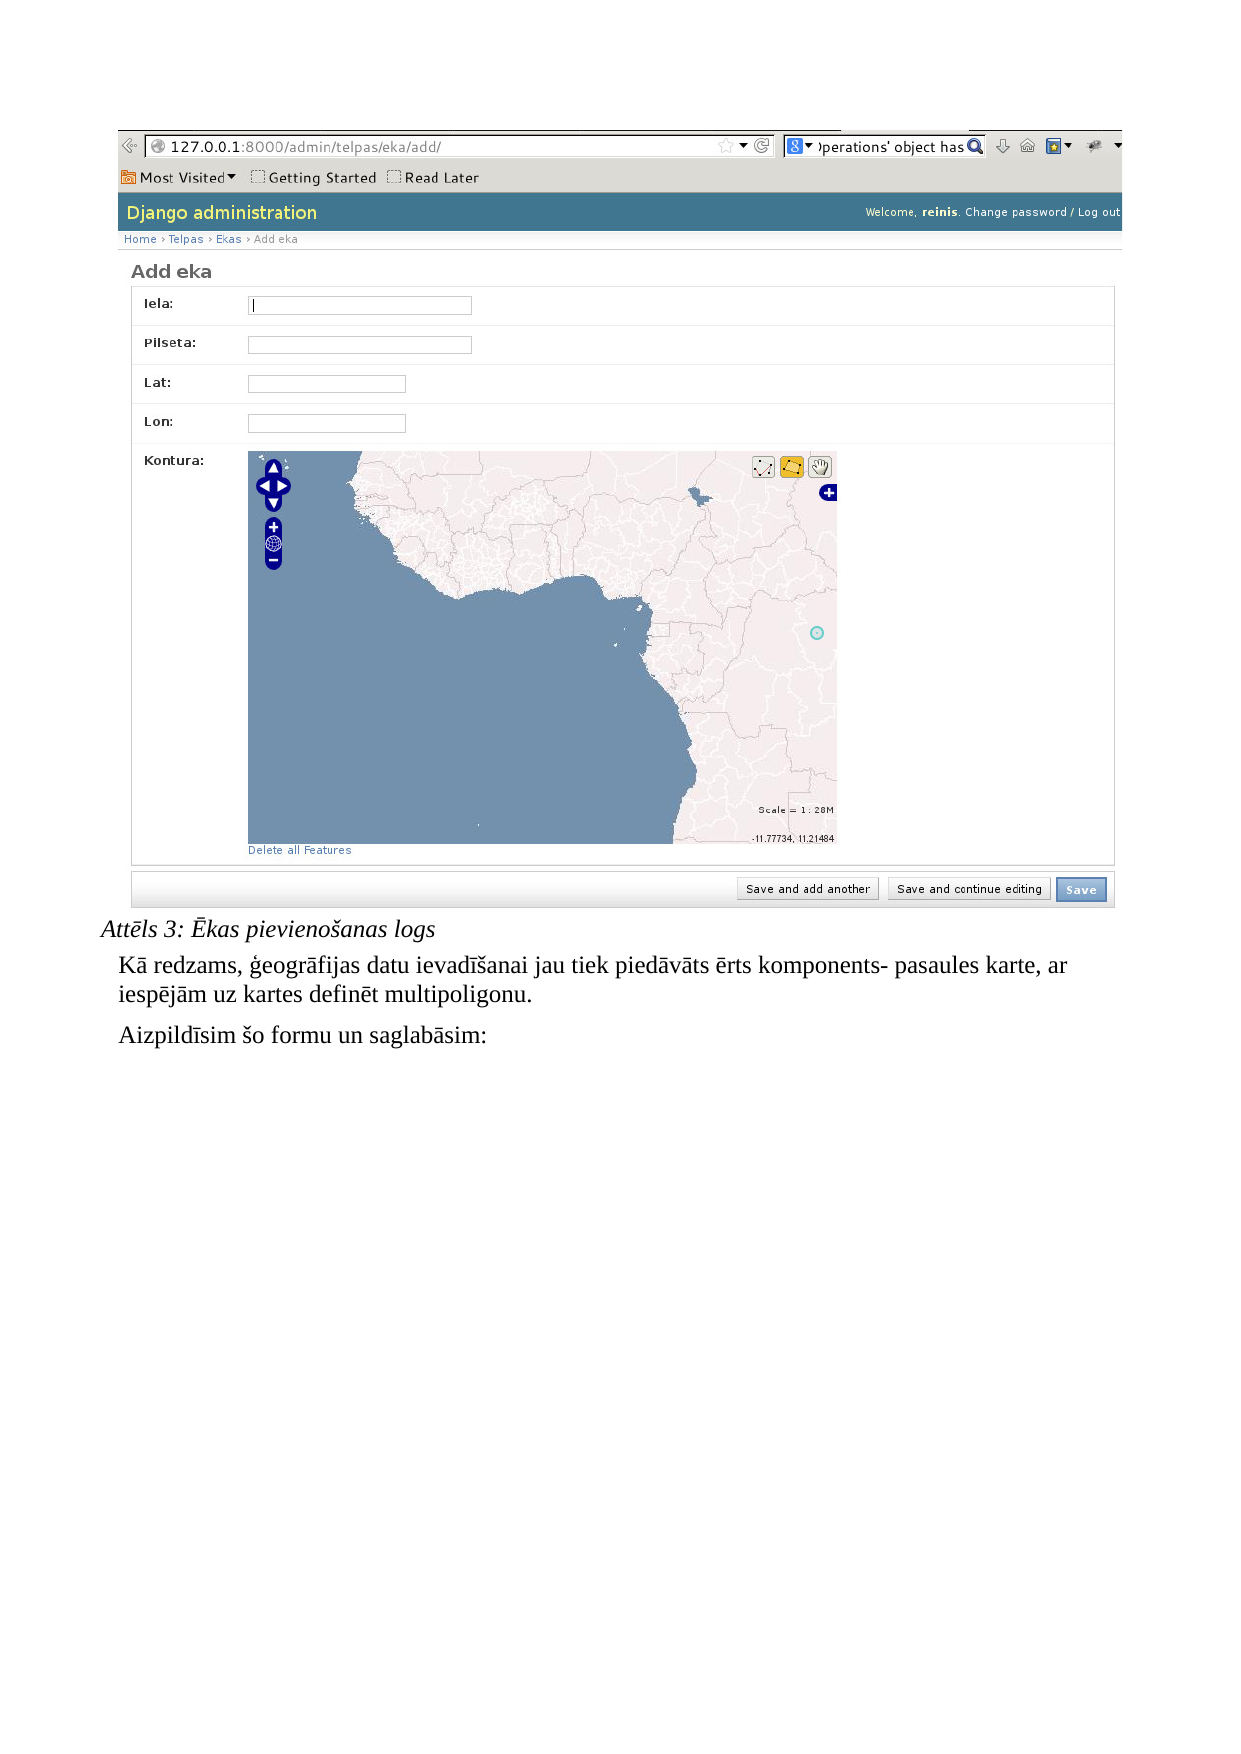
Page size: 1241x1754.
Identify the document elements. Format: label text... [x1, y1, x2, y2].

text Attēls 3: Ēkas pievienošanas logs [101, 131, 1139, 943]
text Kā redzams, ģeogrāfijas datu ievadīšanai jau tiek piedāvāts ērts komponents- pasaules karte, ar iespējām uz kartes definēt multipoligonu. [118, 951, 1122, 1008]
picture [118, 130, 1123, 914]
text Aizpildīsim šo formu un saglabāsim: [118, 1021, 1122, 1049]
